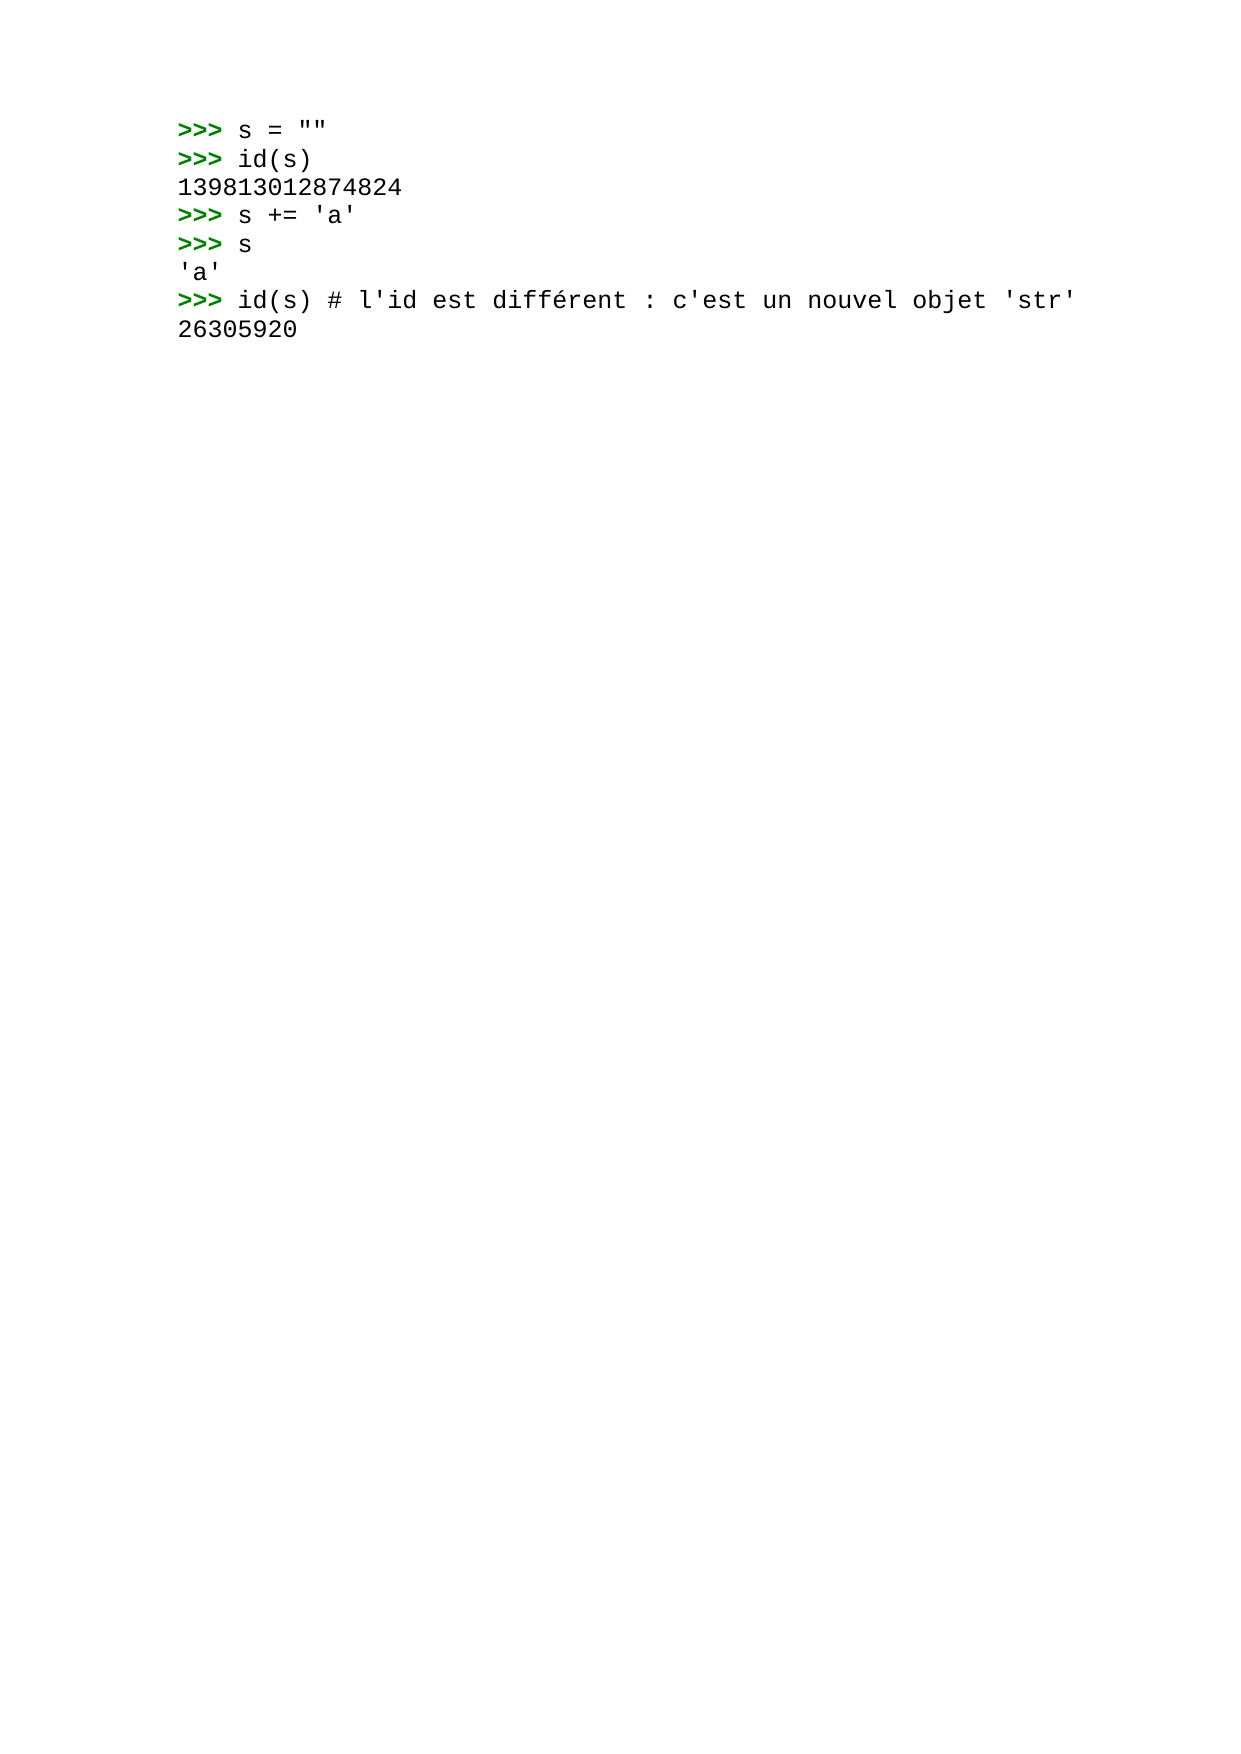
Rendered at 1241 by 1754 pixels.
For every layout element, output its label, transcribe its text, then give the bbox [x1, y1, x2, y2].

text >>> s = "" >>> id(s) 139813012874824 >>> s += 'a' >>> s 'a' >>> id(s) # l'id est différent : c'est un nouvel objet 'str' 26305920 [177, 118, 1122, 345]
